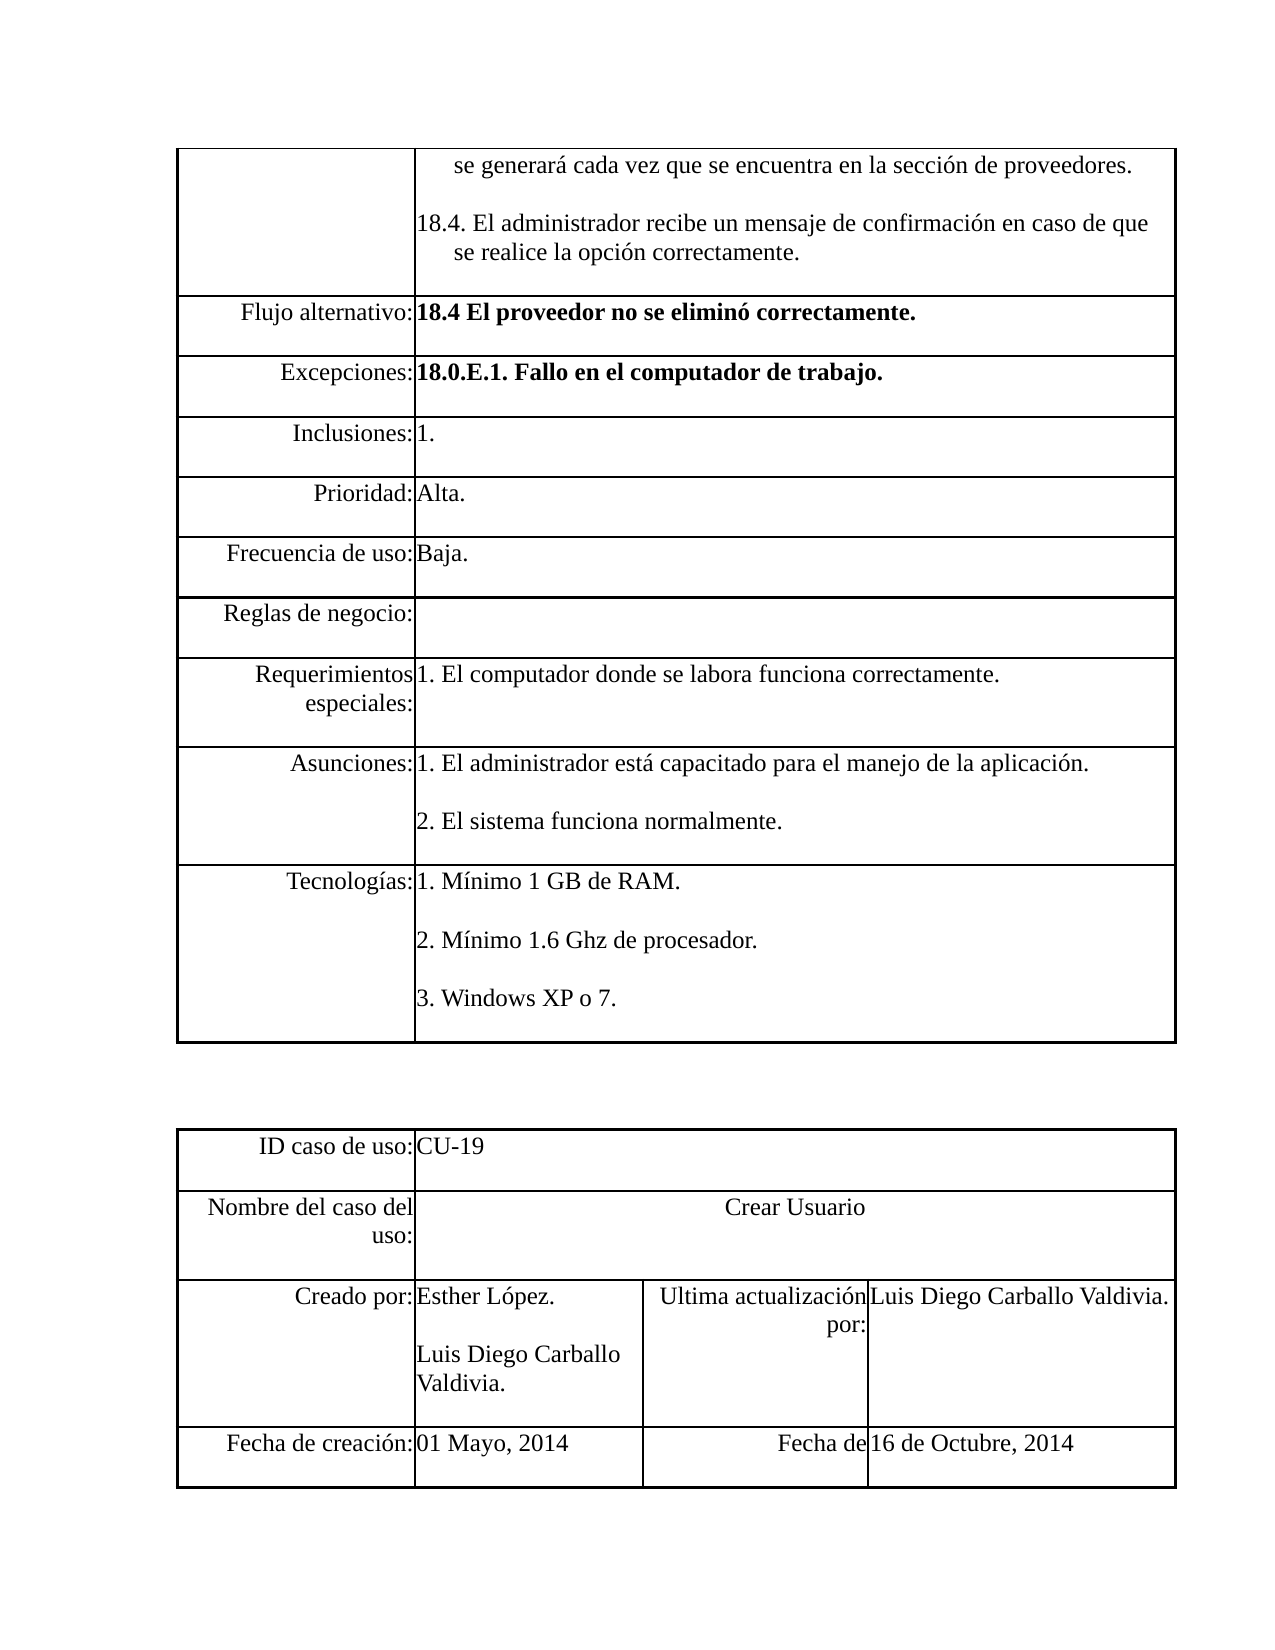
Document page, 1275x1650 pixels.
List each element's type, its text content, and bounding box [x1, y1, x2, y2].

table_cell se generará cada vez que se encuentra en la sección de proveedores. 18.4. El administrador recibe un mensaje de confirmación en caso de que se realice la opción correctamente. [416, 149, 1174, 295]
table_cell Creado por: [179, 1281, 414, 1426]
table_cell 1. [416, 418, 1174, 476]
table_cell Frecuencia de uso: [179, 538, 414, 596]
table_cell Crear Usuario [416, 1192, 1174, 1279]
table_cell Excepciones: [179, 357, 414, 416]
table_cell Reglas de negocio: [179, 599, 414, 657]
table_cell Ultima actualización por: [644, 1281, 867, 1426]
table_cell Luis Diego Carballo Valdivia. [869, 1281, 1174, 1426]
table_cell Asunciones: [179, 748, 414, 864]
table_cell 1. El computador donde se labora funciona correctamente. [416, 659, 1174, 746]
table_cell Esther López. Luis Diego Carballo Valdivia. [416, 1281, 642, 1426]
table_cell Tecnologías: [179, 866, 414, 1041]
table_cell Inclusiones: [179, 418, 414, 476]
table_cell Requerimientos especiales: [179, 659, 414, 746]
table_cell Fecha de creación: [179, 1428, 414, 1486]
table_cell 1. Mínimo 1 GB de RAM. 2. Mínimo 1.6 Ghz de procesador. 3. Windows XP o 7. [416, 866, 1174, 1041]
table_cell [416, 599, 1174, 657]
table_cell Flujo alternativo: [179, 297, 414, 355]
table_header CU-19 [416, 1131, 1174, 1190]
table_cell Prioridad: [179, 478, 414, 536]
table_cell Alta. [416, 478, 1174, 536]
table_cell Fecha de [644, 1428, 867, 1486]
table_cell [179, 149, 414, 295]
table_cell 18.0.E.1. Fallo en el computador de trabajo. [416, 357, 1174, 416]
table_header ID caso de uso: [179, 1131, 414, 1190]
table_cell Nombre del caso del uso: [179, 1192, 414, 1279]
table_cell 1. El administrador está capacitado para el manejo de la aplicación. 2. El sistema funciona normalmente. [416, 748, 1174, 864]
table_cell 01 Mayo, 2014 [416, 1428, 642, 1486]
table_cell 18.4 El proveedor no se eliminó correctamente. [416, 297, 1174, 355]
table_cell 16 de Octubre, 2014 [869, 1428, 1174, 1486]
table_cell Baja. [416, 538, 1174, 596]
